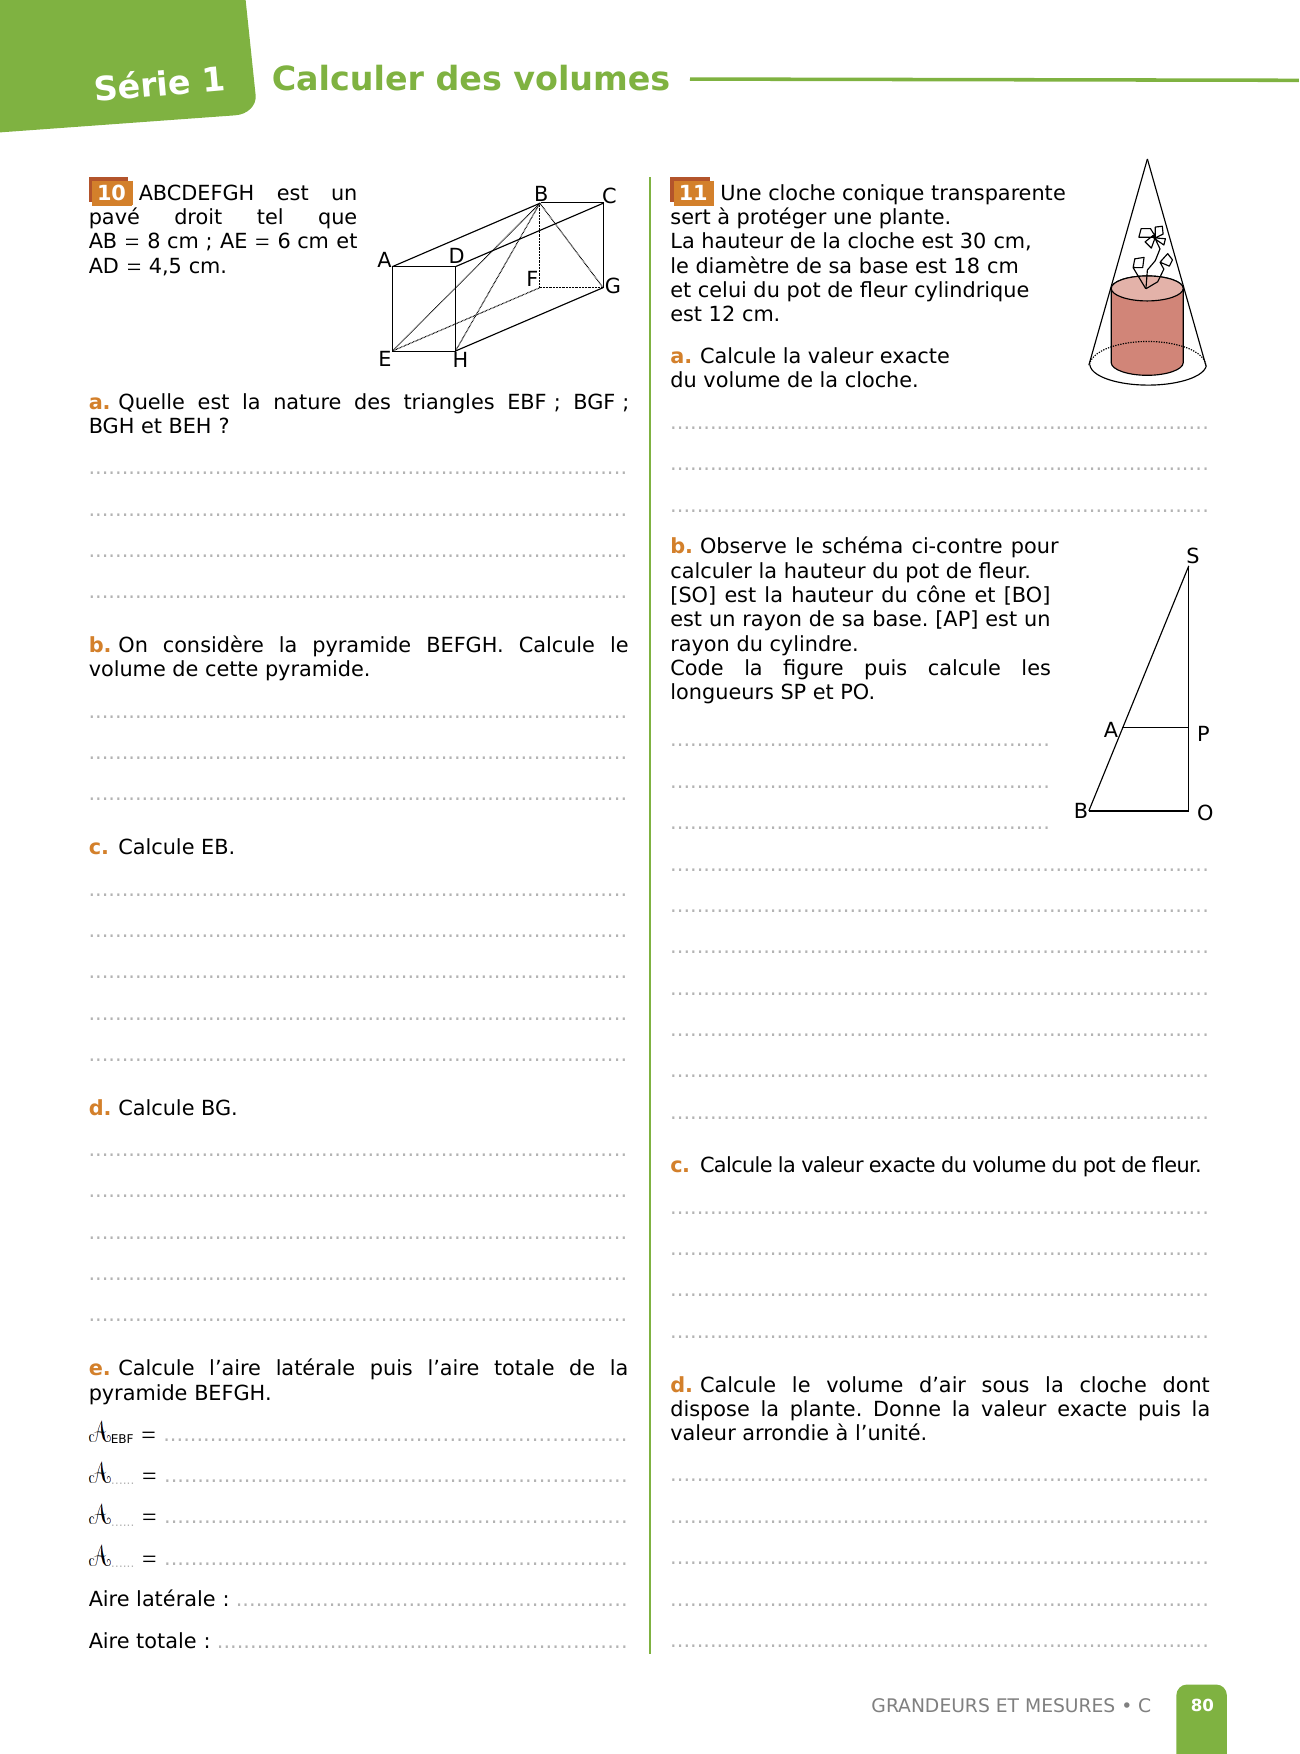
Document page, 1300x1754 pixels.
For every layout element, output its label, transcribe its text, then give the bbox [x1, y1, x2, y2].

list Calcule le volume d’air sous la cloche dont dispose la plante. Donne la valeur exacte puis la valeur arrondie à l’unité. [670, 1373, 1211, 1445]
text [SO] est la hauteur du cône et [BO] est un rayon de sa base. [AP] est un rayon du cylindre. [670, 583, 1051, 656]
picture [88, 1544, 111, 1566]
text EBF = [88, 1405, 629, 1446]
list Calcule l’aire latérale puis l’aire totale de la pyramide BEFGH. [88, 1356, 629, 1405]
text Code la figure puis calcule les longueurs SP et PO. [670, 656, 1051, 704]
list Observe le schéma ci-contre pour calculer la hauteur du pot de fleur. [670, 534, 1134, 583]
picture [88, 1420, 111, 1442]
list Calcule EB. [88, 835, 629, 859]
list Quelle est la nature des triangles EBF ; BGF ; BGH et BEH ? [88, 390, 629, 438]
list Calcule la valeur exacte du volume de la cloche. [670, 344, 1211, 393]
text [1114, 229, 1158, 282]
list On considère la pyramide BEFGH. Calcule le volume de cette pyramide. [88, 633, 629, 682]
text …... = [88, 1487, 629, 1529]
list Calcule BG. [88, 1096, 629, 1120]
subtitle [1129, 177, 1166, 229]
text [1169, 229, 1211, 327]
list Calcule la valeur exacte du volume du pot de fleur. [670, 1153, 1211, 1178]
text Aire totale : [88, 1612, 629, 1653]
text Aire latérale : [88, 1570, 629, 1612]
text La hauteur de la cloche est 30 cm, le diamètre de sa base est 18 cm et celui du pot de fleur cylindrique est 12 cm. [670, 229, 1126, 327]
subtitle ABCDEFGH est un pavé droit tel que AB = 8 cm ; AE = 6 cm et AD = 4,5 cm. [88, 177, 357, 278]
text …... = [88, 1529, 629, 1570]
picture [88, 1503, 111, 1524]
subtitle Une cloche conique transparente sert à protéger une plante. [670, 177, 1141, 229]
picture [88, 1461, 111, 1483]
subtitle [1154, 177, 1211, 229]
text …... = [88, 1446, 629, 1487]
